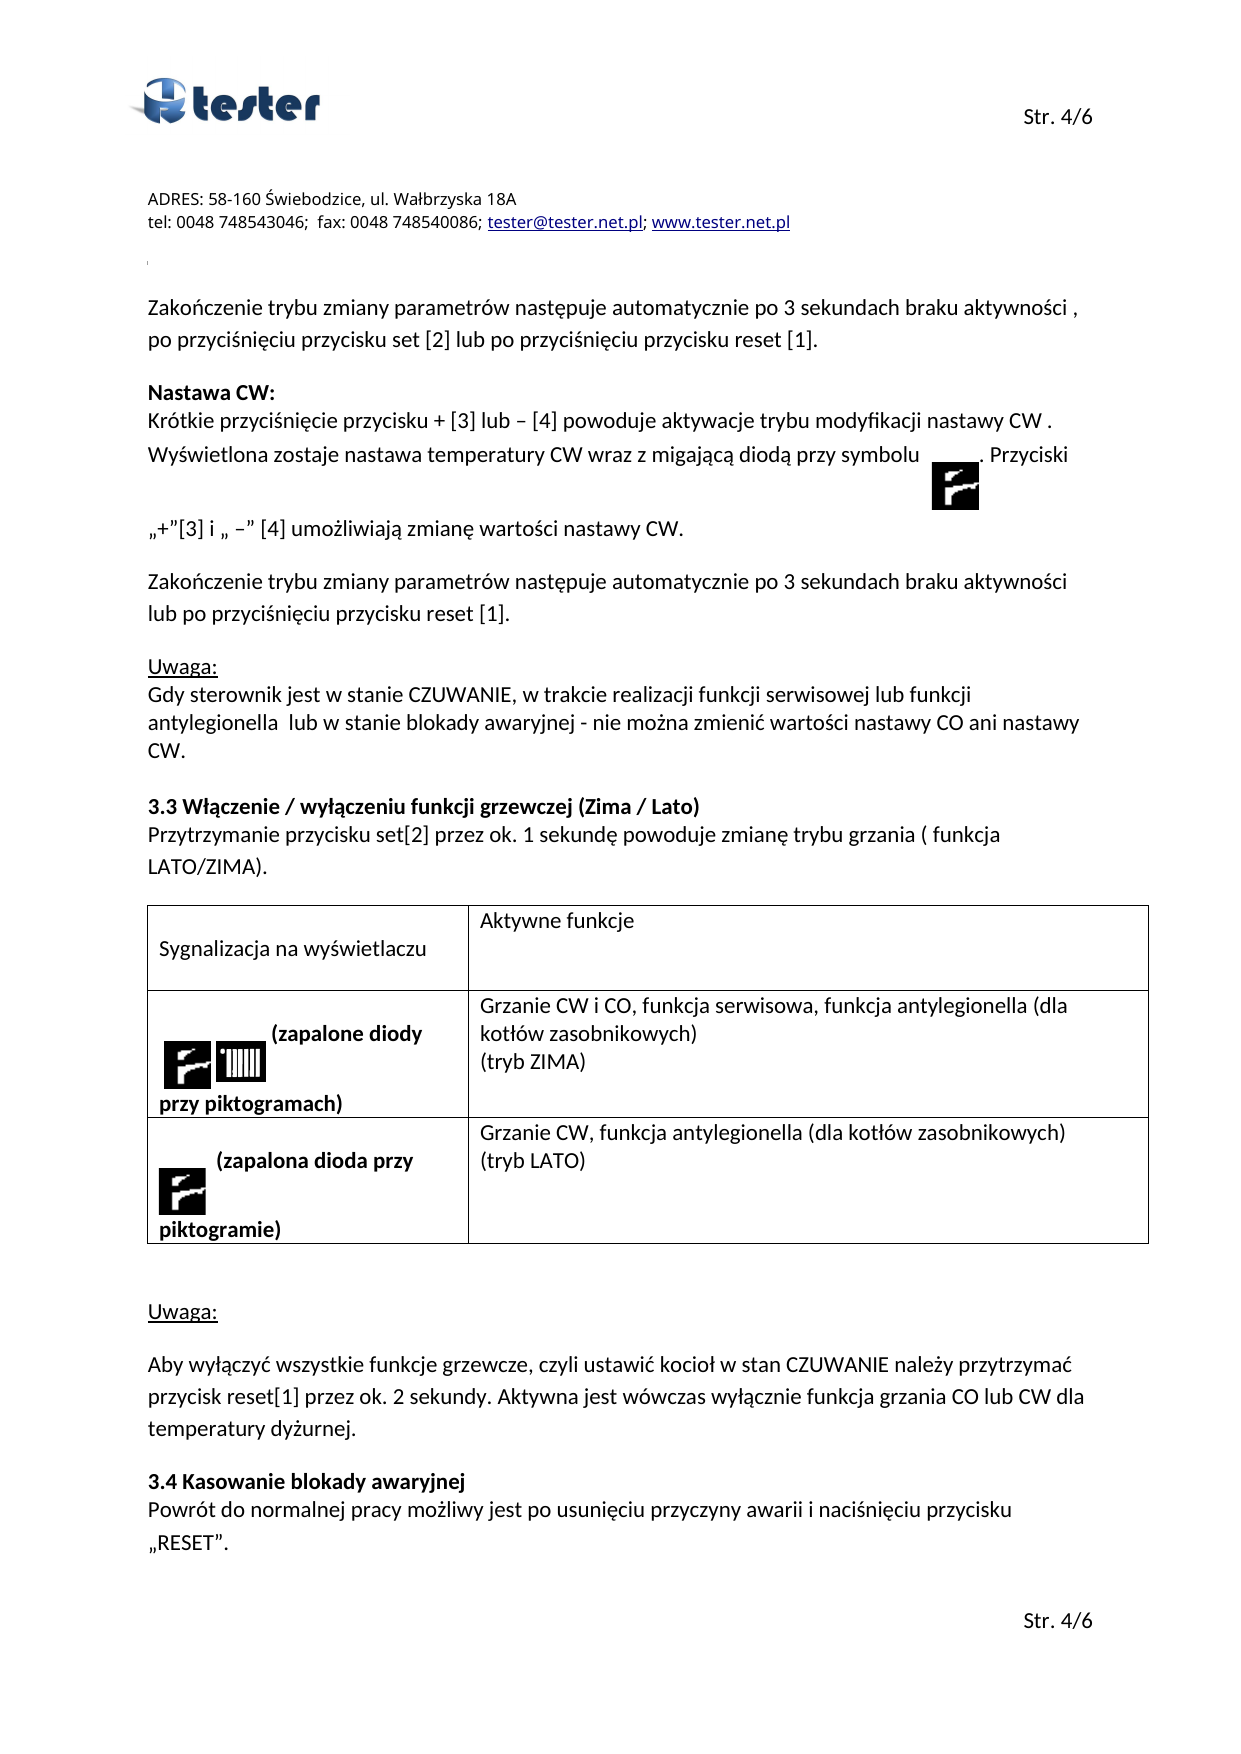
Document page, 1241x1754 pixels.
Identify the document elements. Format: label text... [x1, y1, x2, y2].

text Przytrzymanie przycisku set[2] przez ok. 1 sekundę powoduje zmianę trybu grzania ( funkcja LATO/ZIMA). [148, 820, 1093, 880]
text Uwaga: [148, 652, 1093, 680]
table_cell Grzanie CW i CO, funkcja serwisowa, funkcja antylegionella (dla kotłów zasobnikowych) (tryb ZIMA) [469, 991, 1148, 1117]
table_header Aktywne funkcje [469, 906, 1148, 990]
text 3.4 Kasowanie blokady awaryjnej [148, 1467, 1093, 1495]
table_header Sygnalizacja na wyświetlaczu [148, 906, 468, 990]
table_cell Grzanie CW, funkcja antylegionella (dla kotłów zasobnikowych) (tryb LATO) [469, 1118, 1148, 1243]
table_cell (zapalona dioda przy piktogramie) [148, 1118, 468, 1243]
text 3.3 Włączenie / wyłączeniu funkcji grzewczej (Zima / Lato) [148, 792, 1093, 820]
text Gdy sterownik jest w stanie CZUWANIE, w trakcie realizacji funkcji serwisowej lub funkcji antylegionella lub w stanie blokady awaryjnej - nie można zmienić wartości nastawy CO ani nastawy CW. [148, 680, 1093, 764]
text Nastawa CW: [148, 378, 1093, 406]
text Powrót do normalnej pracy możliwy jest po usunięciu przyczyny awarii i naciśnięciu przycisku „RESET”. [148, 1495, 1093, 1556]
text Zakończenie trybu zmiany parametrów następuje automatycznie po 3 sekundach braku aktywności lub po przyciśnięciu przycisku reset [1]. [148, 567, 1093, 627]
text Aby wyłączyć wszystkie funkcje grzewcze, czyli ustawić kocioł w stan CZUWANIE należy przytrzymać przycisk reset[1] przez ok. 2 sekundy. Aktywna jest wówczas wyłącznie funkcja grzania CO lub CW dla temperatury dyżurnej. [148, 1350, 1093, 1442]
text Krótkie przyciśnięcie przycisku + [3] lub – [4] powoduje aktywacje trybu modyfikacji nastawy CW . Wyświetlona zostaje nastawa temperatury CW wraz z migającą diodą przy symbolu . Przyciski „+”[3] i „ –” [4] umożliwiają zmianę wartości nastawy CW. [148, 406, 1093, 542]
table_cell (zapalone diody przy piktogramach) [148, 991, 468, 1117]
text Uwaga: [148, 1297, 1093, 1325]
text Zakończenie trybu zmiany parametrów następuje automatycznie po 3 sekundach braku aktywności , po przyciśnięciu przycisku set [2] lub po przyciśnięciu przycisku reset [1]. [148, 293, 1093, 353]
